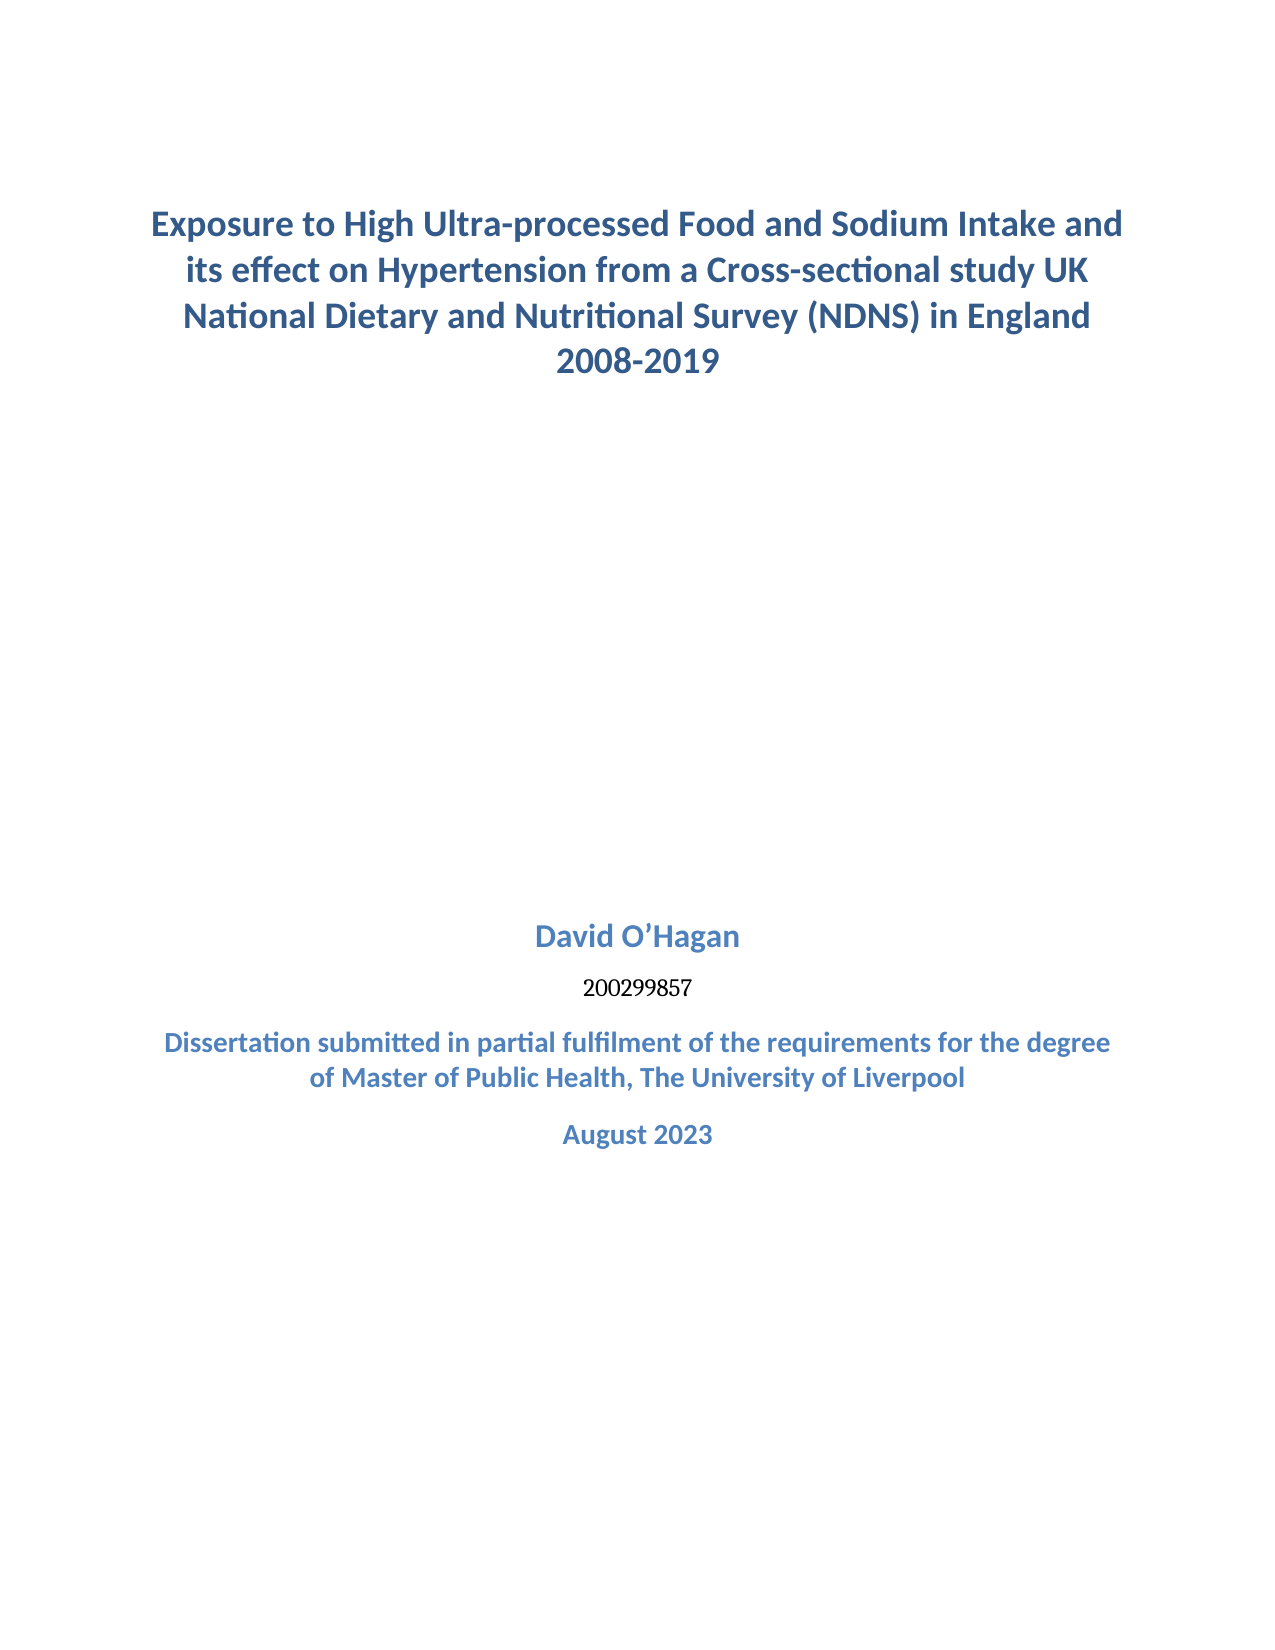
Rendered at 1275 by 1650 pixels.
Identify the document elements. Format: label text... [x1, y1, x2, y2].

text 200299857 [150, 974, 1125, 1003]
title Exposure to High Ultra-processed Food and Sodium Intake and its effect on Hypertension from a Cross-sectional study UK National Dietary and Nutritional Survey (NDNS) in England 2008-2019 [150, 200, 1125, 383]
subtitle David O’Hagan [150, 914, 1125, 955]
subtitle Dissertation submitted in partial fulfilment of the requirements for the degree of Master of Public Health, The University of Liverpool [150, 1024, 1125, 1095]
subtitle August 2023 [150, 1116, 1125, 1151]
